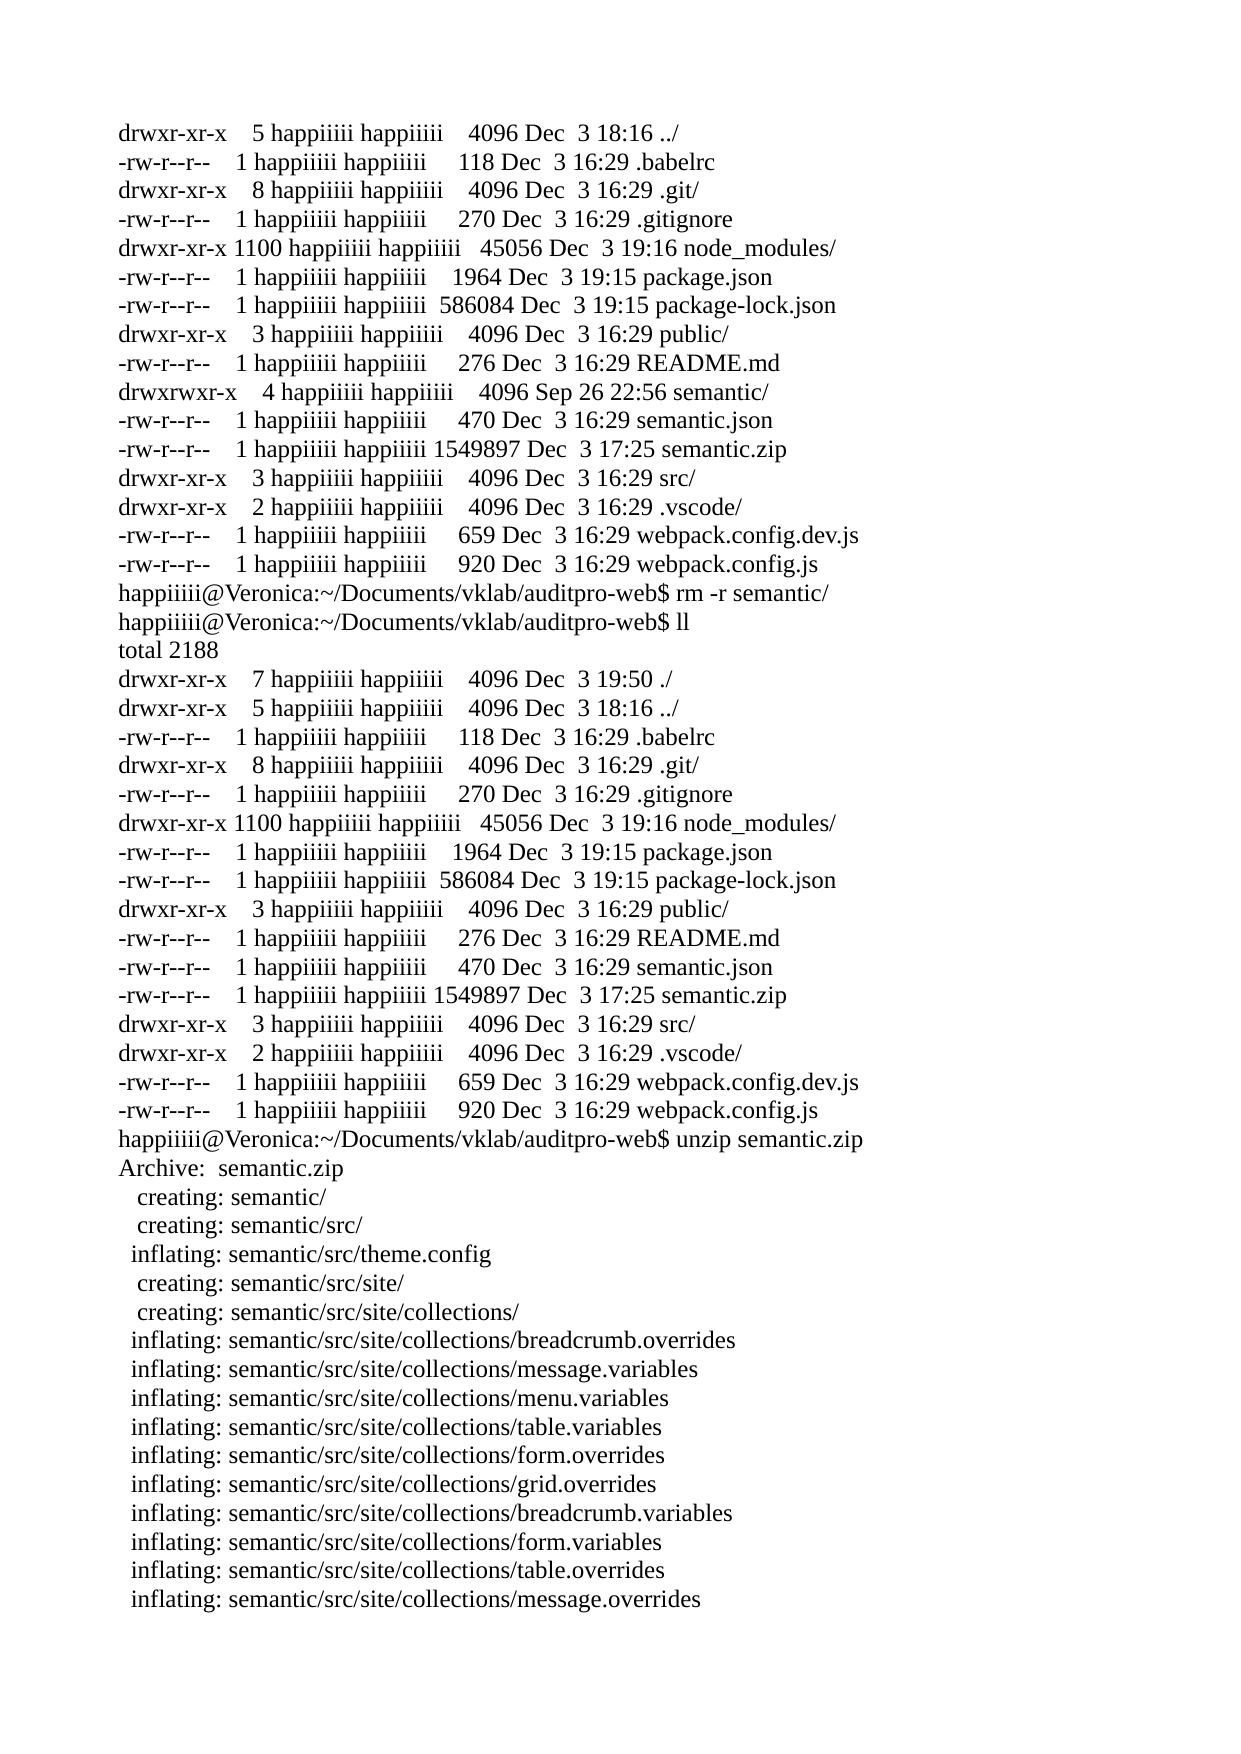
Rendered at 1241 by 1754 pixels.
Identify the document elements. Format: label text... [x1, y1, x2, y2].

text drwxr-xr-x 5 happiiiii happiiiii 4096 Dec 3 18:16 ../ [118, 118, 1122, 147]
text Archive: semantic.zip [118, 1153, 1122, 1182]
text -rw-r--r-- 1 happiiiii happiiiii 1549897 Dec 3 17:25 semantic.zip [118, 434, 1122, 463]
text -rw-r--r-- 1 happiiiii happiiiii 920 Dec 3 16:29 webpack.config.js [118, 1096, 1122, 1124]
text drwxr-xr-x 1100 happiiiii happiiiii 45056 Dec 3 19:16 node_modules/ [118, 808, 1122, 837]
text -rw-r--r-- 1 happiiiii happiiiii 118 Dec 3 16:29 .babelrc [118, 722, 1122, 751]
text drwxr-xr-x 2 happiiiii happiiiii 4096 Dec 3 16:29 .vscode/ [118, 492, 1122, 521]
text creating: semantic/src/site/collections/ [118, 1297, 1122, 1326]
text inflating: semantic/src/theme.config [118, 1239, 1122, 1268]
text drwxr-xr-x 1100 happiiiii happiiiii 45056 Dec 3 19:16 node_modules/ [118, 233, 1122, 262]
text happiiiii@Veronica:~/Documents/vklab/auditpro-web$ rm -r semantic/ [118, 578, 1122, 607]
text -rw-r--r-- 1 happiiiii happiiiii 1549897 Dec 3 17:25 semantic.zip [118, 981, 1122, 1009]
text inflating: semantic/src/site/collections/form.variables [118, 1527, 1122, 1556]
text inflating: semantic/src/site/collections/breadcrumb.variables [118, 1498, 1122, 1527]
text -rw-r--r-- 1 happiiiii happiiiii 659 Dec 3 16:29 webpack.config.dev.js [118, 521, 1122, 549]
text -rw-r--r-- 1 happiiiii happiiiii 470 Dec 3 16:29 semantic.json [118, 952, 1122, 981]
text -rw-r--r-- 1 happiiiii happiiiii 270 Dec 3 16:29 .gitignore [118, 779, 1122, 808]
text drwxr-xr-x 3 happiiiii happiiiii 4096 Dec 3 16:29 public/ [118, 319, 1122, 348]
text total 2188 [118, 636, 1122, 664]
text -rw-r--r-- 1 happiiiii happiiiii 920 Dec 3 16:29 webpack.config.js [118, 549, 1122, 578]
text inflating: semantic/src/site/collections/form.overrides [118, 1441, 1122, 1469]
text creating: semantic/ [118, 1182, 1122, 1211]
text happiiiii@Veronica:~/Documents/vklab/auditpro-web$ ll [118, 607, 1122, 636]
text drwxr-xr-x 8 happiiiii happiiiii 4096 Dec 3 16:29 .git/ [118, 751, 1122, 779]
text -rw-r--r-- 1 happiiiii happiiiii 1964 Dec 3 19:15 package.json [118, 262, 1122, 291]
text -rw-r--r-- 1 happiiiii happiiiii 586084 Dec 3 19:15 package-lock.json [118, 866, 1122, 894]
text -rw-r--r-- 1 happiiiii happiiiii 276 Dec 3 16:29 README.md [118, 348, 1122, 377]
text drwxr-xr-x 3 happiiiii happiiiii 4096 Dec 3 16:29 src/ [118, 1009, 1122, 1038]
text inflating: semantic/src/site/collections/table.overrides [118, 1556, 1122, 1584]
text inflating: semantic/src/site/collections/message.variables [118, 1354, 1122, 1383]
text inflating: semantic/src/site/collections/menu.variables [118, 1383, 1122, 1412]
text inflating: semantic/src/site/collections/grid.overrides [118, 1469, 1122, 1498]
text drwxr-xr-x 2 happiiiii happiiiii 4096 Dec 3 16:29 .vscode/ [118, 1038, 1122, 1067]
text inflating: semantic/src/site/collections/breadcrumb.overrides [118, 1326, 1122, 1354]
text -rw-r--r-- 1 happiiiii happiiiii 659 Dec 3 16:29 webpack.config.dev.js [118, 1067, 1122, 1096]
text -rw-r--r-- 1 happiiiii happiiiii 470 Dec 3 16:29 semantic.json [118, 406, 1122, 434]
text -rw-r--r-- 1 happiiiii happiiiii 276 Dec 3 16:29 README.md [118, 923, 1122, 952]
text -rw-r--r-- 1 happiiiii happiiiii 1964 Dec 3 19:15 package.json [118, 837, 1122, 866]
text inflating: semantic/src/site/collections/message.overrides [118, 1584, 1122, 1613]
text drwxr-xr-x 5 happiiiii happiiiii 4096 Dec 3 18:16 ../ [118, 693, 1122, 722]
text creating: semantic/src/ [118, 1211, 1122, 1239]
text -rw-r--r-- 1 happiiiii happiiiii 586084 Dec 3 19:15 package-lock.json [118, 291, 1122, 319]
text drwxr-xr-x 7 happiiiii happiiiii 4096 Dec 3 19:50 ./ [118, 664, 1122, 693]
text drwxr-xr-x 3 happiiiii happiiiii 4096 Dec 3 16:29 src/ [118, 463, 1122, 492]
text -rw-r--r-- 1 happiiiii happiiiii 270 Dec 3 16:29 .gitignore [118, 204, 1122, 233]
text drwxr-xr-x 3 happiiiii happiiiii 4096 Dec 3 16:29 public/ [118, 894, 1122, 923]
text happiiiii@Veronica:~/Documents/vklab/auditpro-web$ unzip semantic.zip [118, 1124, 1122, 1153]
text drwxrwxr-x 4 happiiiii happiiiii 4096 Sep 26 22:56 semantic/ [118, 377, 1122, 406]
text drwxr-xr-x 8 happiiiii happiiiii 4096 Dec 3 16:29 .git/ [118, 176, 1122, 204]
text -rw-r--r-- 1 happiiiii happiiiii 118 Dec 3 16:29 .babelrc [118, 147, 1122, 176]
text creating: semantic/src/site/ [118, 1268, 1122, 1297]
text inflating: semantic/src/site/collections/table.variables [118, 1412, 1122, 1441]
